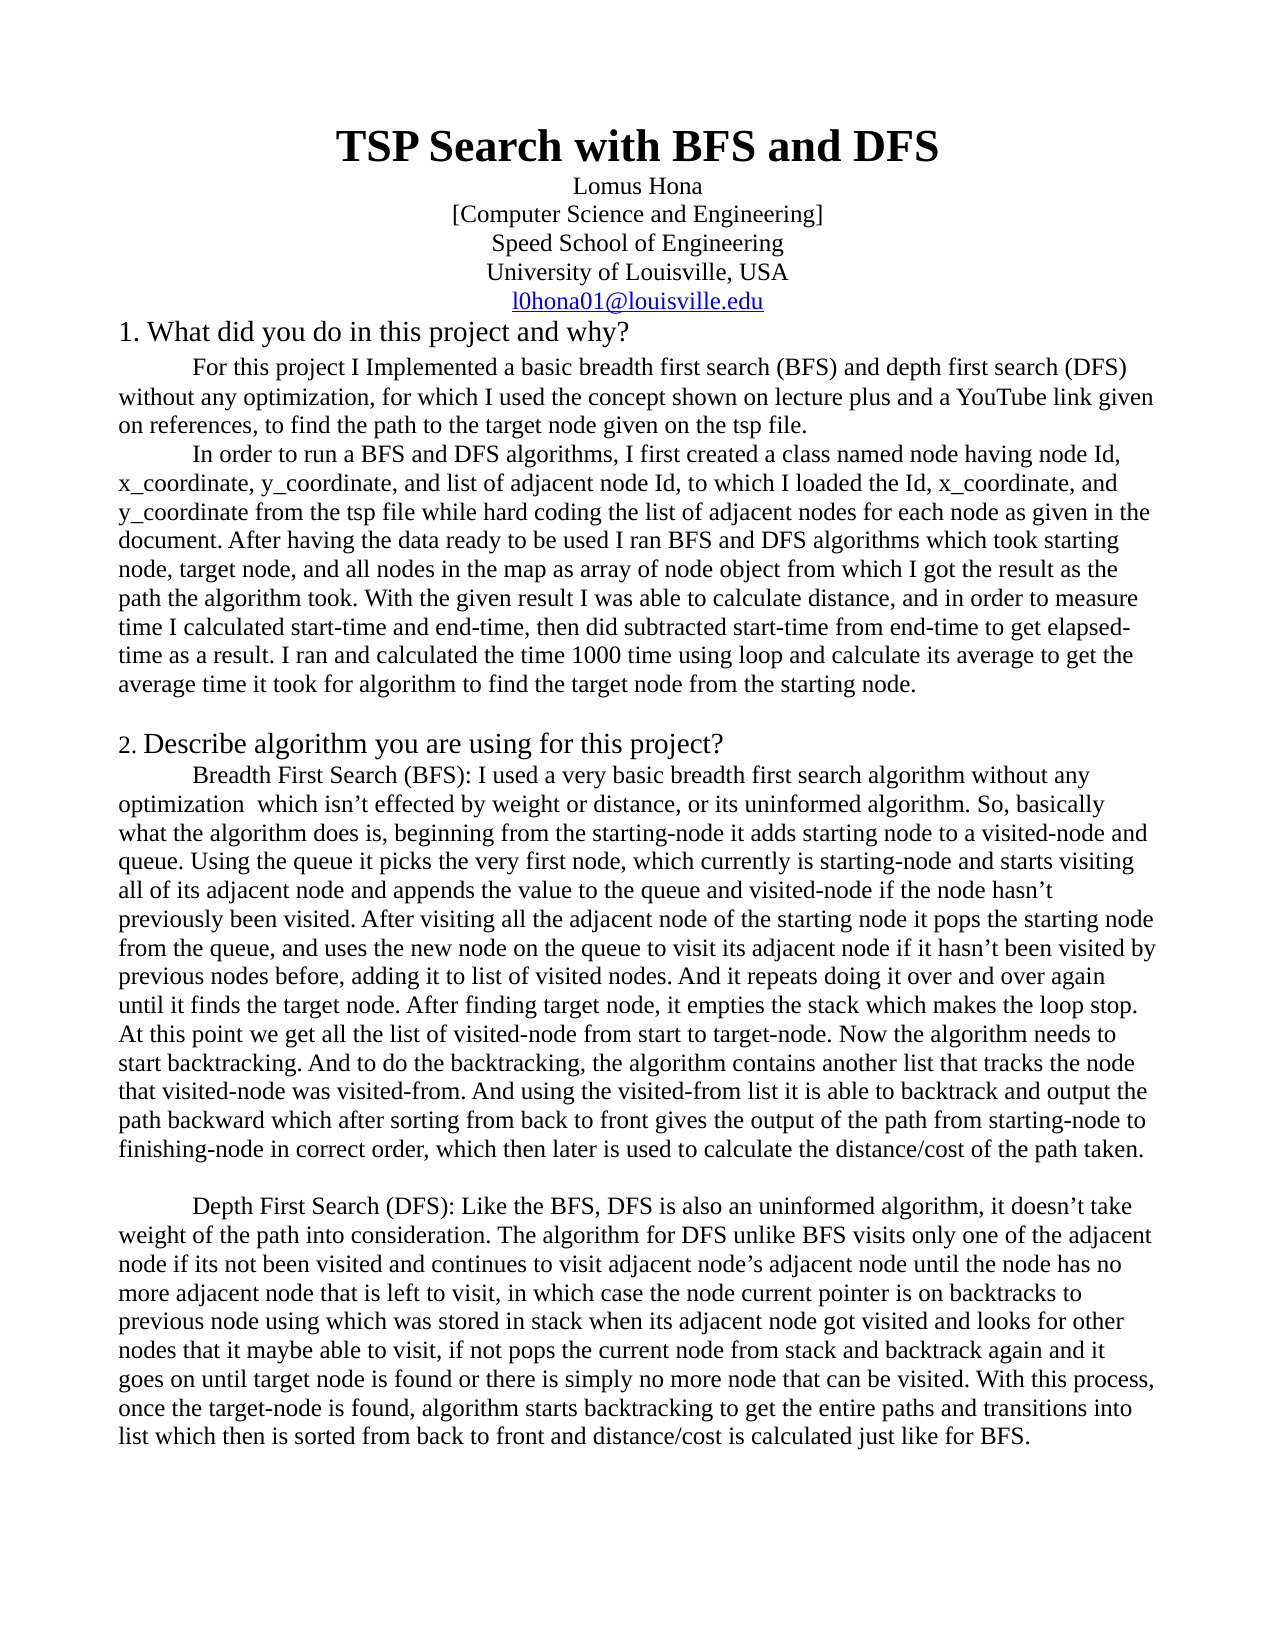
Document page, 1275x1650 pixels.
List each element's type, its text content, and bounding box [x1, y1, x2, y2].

text Depth First Search (DFS): Like the BFS, DFS is also an uninformed algorithm, it doesn’t take weight of the path into consideration. The algorithm for DFS unlike BFS visits only one of the adjacent node if its not been visited and continues to visit adjacent node’s adjacent node until the node has no more adjacent node that is left to visit, in which case the node current pointer is on backtracks to previous node using which was stored in stack when its adjacent node got visited and looks for other nodes that it maybe able to visit, if not pops the current node from stack and backtrack again and it goes on until target node is found or there is simply no more node that can be visited. With this process, once the target-node is found, algorithm starts backtracking to get the entire paths and transitions into list which then is sorted from back to front and distance/cost is calculated just like for BFS. [118, 1191, 1157, 1450]
text Lomus Hona [118, 171, 1157, 199]
text [Computer Science and Engineering] [118, 199, 1157, 228]
text University of Louisville, USA [118, 257, 1157, 286]
text 2. Describe algorithm you are using for this project? [118, 727, 1157, 760]
text For this project I Implemented a basic breadth first search (BFS) and depth first search (DFS) without any optimization, for which I used the concept shown on lecture plus and a YouTube link given on references, to find the path to the target node given on the tsp file. [118, 348, 1157, 439]
text 1. What did you do in this project and why? [118, 314, 1157, 348]
text Breadth First Search (BFS): I used a very basic breadth first search algorithm without any optimization which isn’t effected by weight or distance, or its uninformed algorithm. So, basically what the algorithm does is, beginning from the starting-node it adds starting node to a visited-node and queue. Using the queue it picks the very first node, which currently is starting-node and starts visiting all of its adjacent node and appends the value to the queue and visited-node if the node hasn’t previously been visited. After visiting all the adjacent node of the starting node it pops the starting node from the queue, and uses the new node on the queue to visit its adjacent node if it hasn’t been visited by previous nodes before, adding it to list of visited nodes. And it repeats doing it over and over again until it finds the target node. After finding target node, it empties the stack which makes the loop stop. At this point we get all the list of visited-node from start to target-node. Now the algorithm needs to start backtracking. And to do the backtracking, the algorithm contains another list that tracks the node that visited-node was visited-from. And using the visited-from list it is able to backtrack and output the path backward which after sorting from back to front gives the output of the path from starting-node to finishing-node in correct order, which then later is used to calculate the distance/cost of the path taken. [118, 760, 1157, 1163]
text Speed School of Engineering [118, 228, 1157, 257]
text l0hona01@louisville.edu [118, 286, 1157, 314]
text TSP Search with BFS and DFS [118, 118, 1157, 171]
text In order to run a BFS and DFS algorithms, I first created a class named node having node Id, x_coordinate, y_coordinate, and list of adjacent node Id, to which I loaded the Id, x_coordinate, and y_coordinate from the tsp file while hard coding the list of adjacent nodes for each node as given in the document. After having the data ready to be used I ran BFS and DFS algorithms which took starting node, target node, and all nodes in the map as array of node object from which I got the result as the path the algorithm took. With the given result I was able to calculate distance, and in order to measure time I calculated start-time and end-time, then did subtracted start-time from end-time to get elapsed-time as a result. I ran and calculated the time 1000 time using loop and calculate its average to get the average time it took for algorithm to find the target node from the starting node. [118, 439, 1157, 698]
